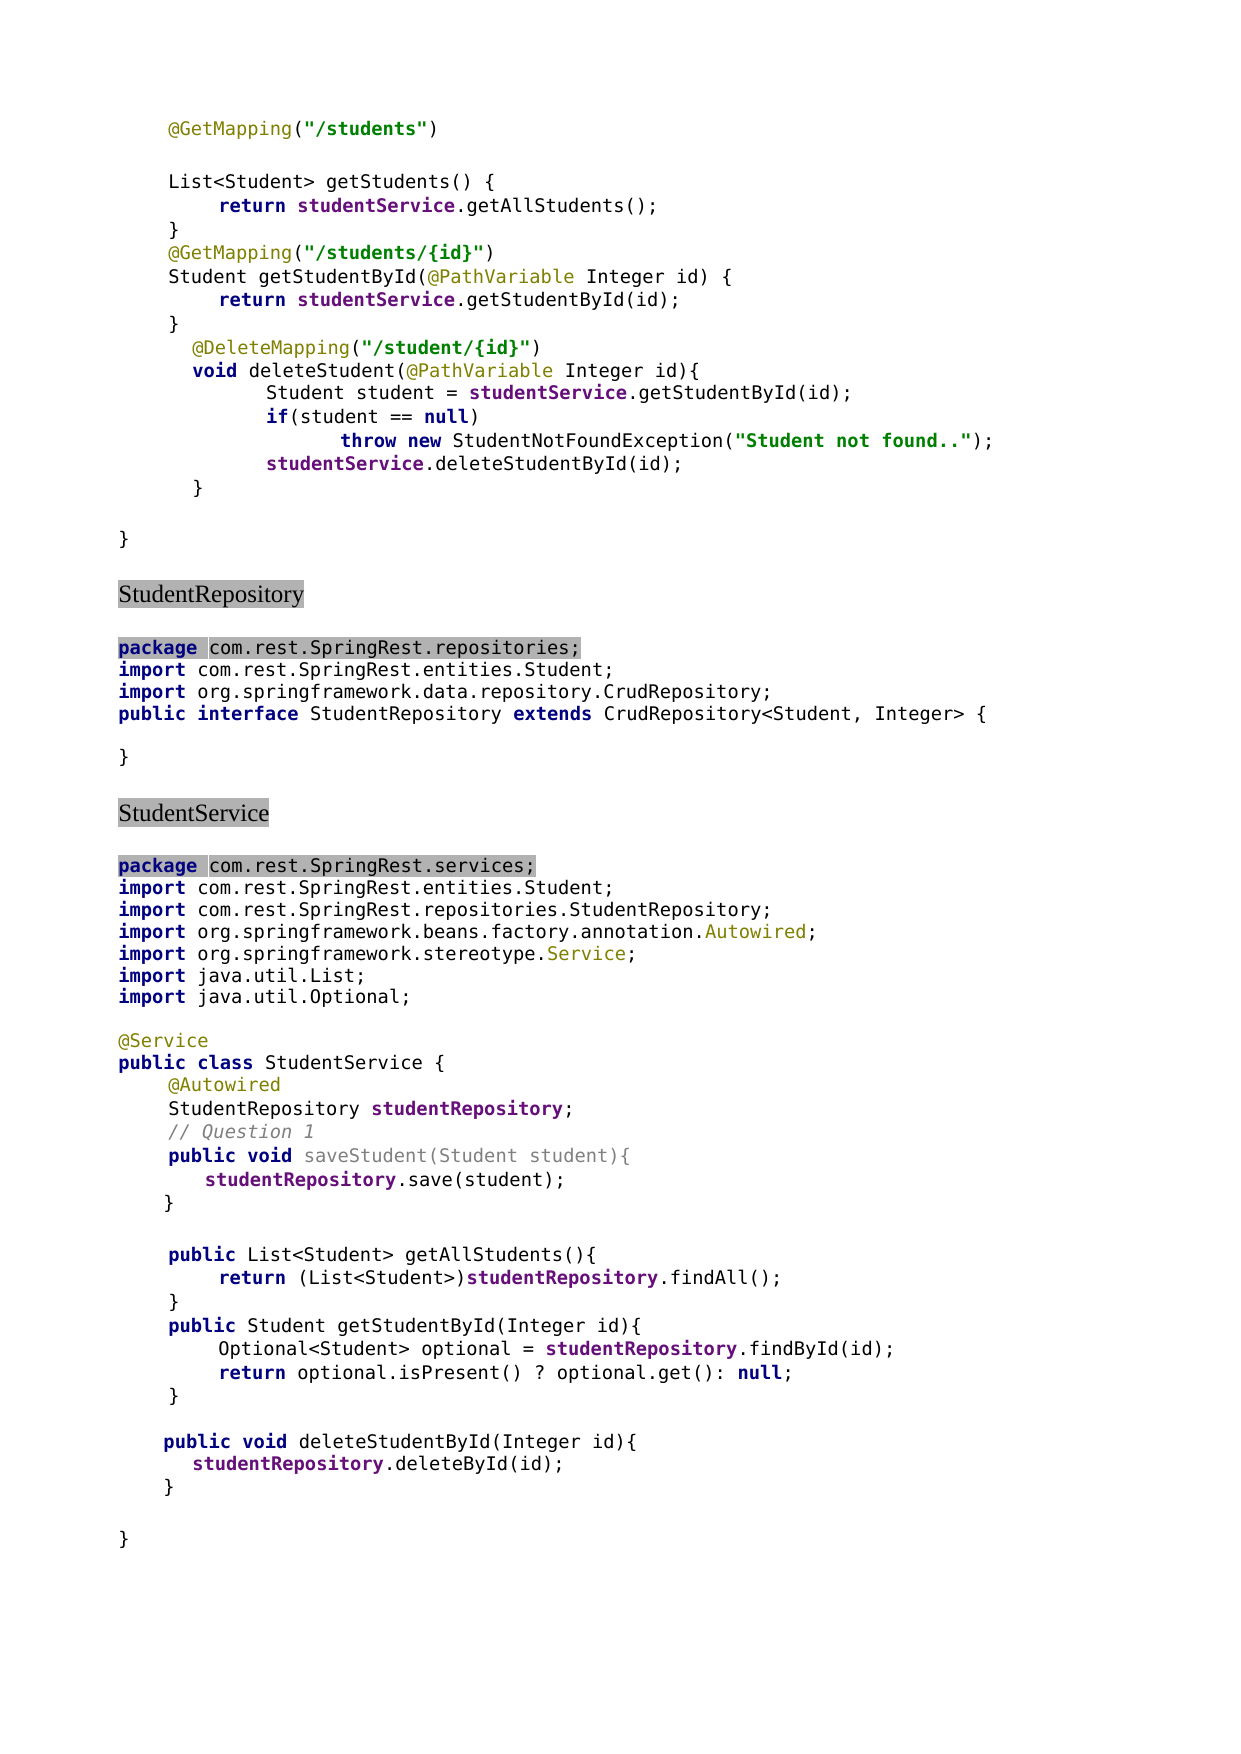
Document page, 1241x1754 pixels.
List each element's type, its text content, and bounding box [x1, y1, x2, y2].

text public void deleteStudentById(Integer id){ [118, 1431, 1122, 1453]
text @Service [118, 1030, 1122, 1052]
text public void saveStudent(Student student){ [118, 1145, 1122, 1169]
text studentService.deleteStudentById(id); [118, 453, 1122, 477]
text public List<Student> getAllStudents(){ [118, 1244, 1122, 1267]
text public class StudentService { [118, 1052, 1122, 1074]
text package com.rest.SpringRest.services; [118, 855, 1122, 877]
text } [118, 1477, 1122, 1498]
text import org.springframework.beans.factory.annotation.Autowired; [118, 921, 1122, 943]
text import java.util.List; [118, 965, 1122, 987]
text Optional<Student> optional = studentRepository.findById(id); [118, 1338, 1122, 1362]
text if(student == null) [118, 406, 1122, 429]
text Student getStudentById(@PathVariable Integer id) { [118, 266, 1122, 289]
text // Question 1 [118, 1121, 1122, 1145]
text @GetMapping("/students") [118, 118, 1122, 142]
text } [118, 1386, 1122, 1409]
text import org.springframework.stereotype.Service; [118, 943, 1122, 965]
text Student student = studentService.getStudentById(id); [118, 382, 1122, 406]
text } [118, 218, 1122, 242]
text @Autowired [118, 1074, 1122, 1098]
text } [118, 746, 1122, 768]
text StudentRepository [118, 579, 1122, 608]
text StudentRepository studentRepository; [118, 1098, 1122, 1121]
text void deleteStudent(@PathVariable Integer id){ [118, 360, 1122, 382]
text studentRepository.save(student); [118, 1169, 1122, 1192]
text } [118, 528, 1122, 550]
text return optional.isPresent() ? optional.get(): null; [118, 1362, 1122, 1386]
text import com.rest.SpringRest.entities.Student; [118, 659, 1122, 681]
text } [118, 313, 1122, 337]
text @DeleteMapping("/student/{id}") [118, 337, 1122, 360]
text } [118, 1192, 1122, 1214]
text return (List<Student>)studentRepository.findAll(); [118, 1267, 1122, 1291]
text import com.rest.SpringRest.entities.Student; [118, 877, 1122, 899]
text import java.util.Optional; [118, 987, 1122, 1008]
text package com.rest.SpringRest.repositories; [118, 637, 1122, 659]
text List<Student> getStudents() { [118, 171, 1122, 195]
text @GetMapping("/students/{id}") [118, 242, 1122, 266]
text public Student getStudentById(Integer id){ [118, 1314, 1122, 1338]
text public interface StudentRepository extends CrudRepository<Student, Integer> { [118, 703, 1122, 724]
text throw new StudentNotFoundException("Student not found.."); [118, 429, 1122, 453]
text import org.springframework.data.repository.CrudRepository; [118, 681, 1122, 703]
text } [118, 1291, 1122, 1314]
text } [118, 477, 1122, 499]
text } [118, 1528, 1122, 1550]
text return studentService.getAllStudents(); [118, 195, 1122, 218]
text return studentService.getStudentById(id); [118, 289, 1122, 313]
text import com.rest.SpringRest.repositories.StudentRepository; [118, 899, 1122, 921]
text studentRepository.deleteById(id); [118, 1453, 1122, 1477]
text StudentService [118, 798, 1122, 827]
